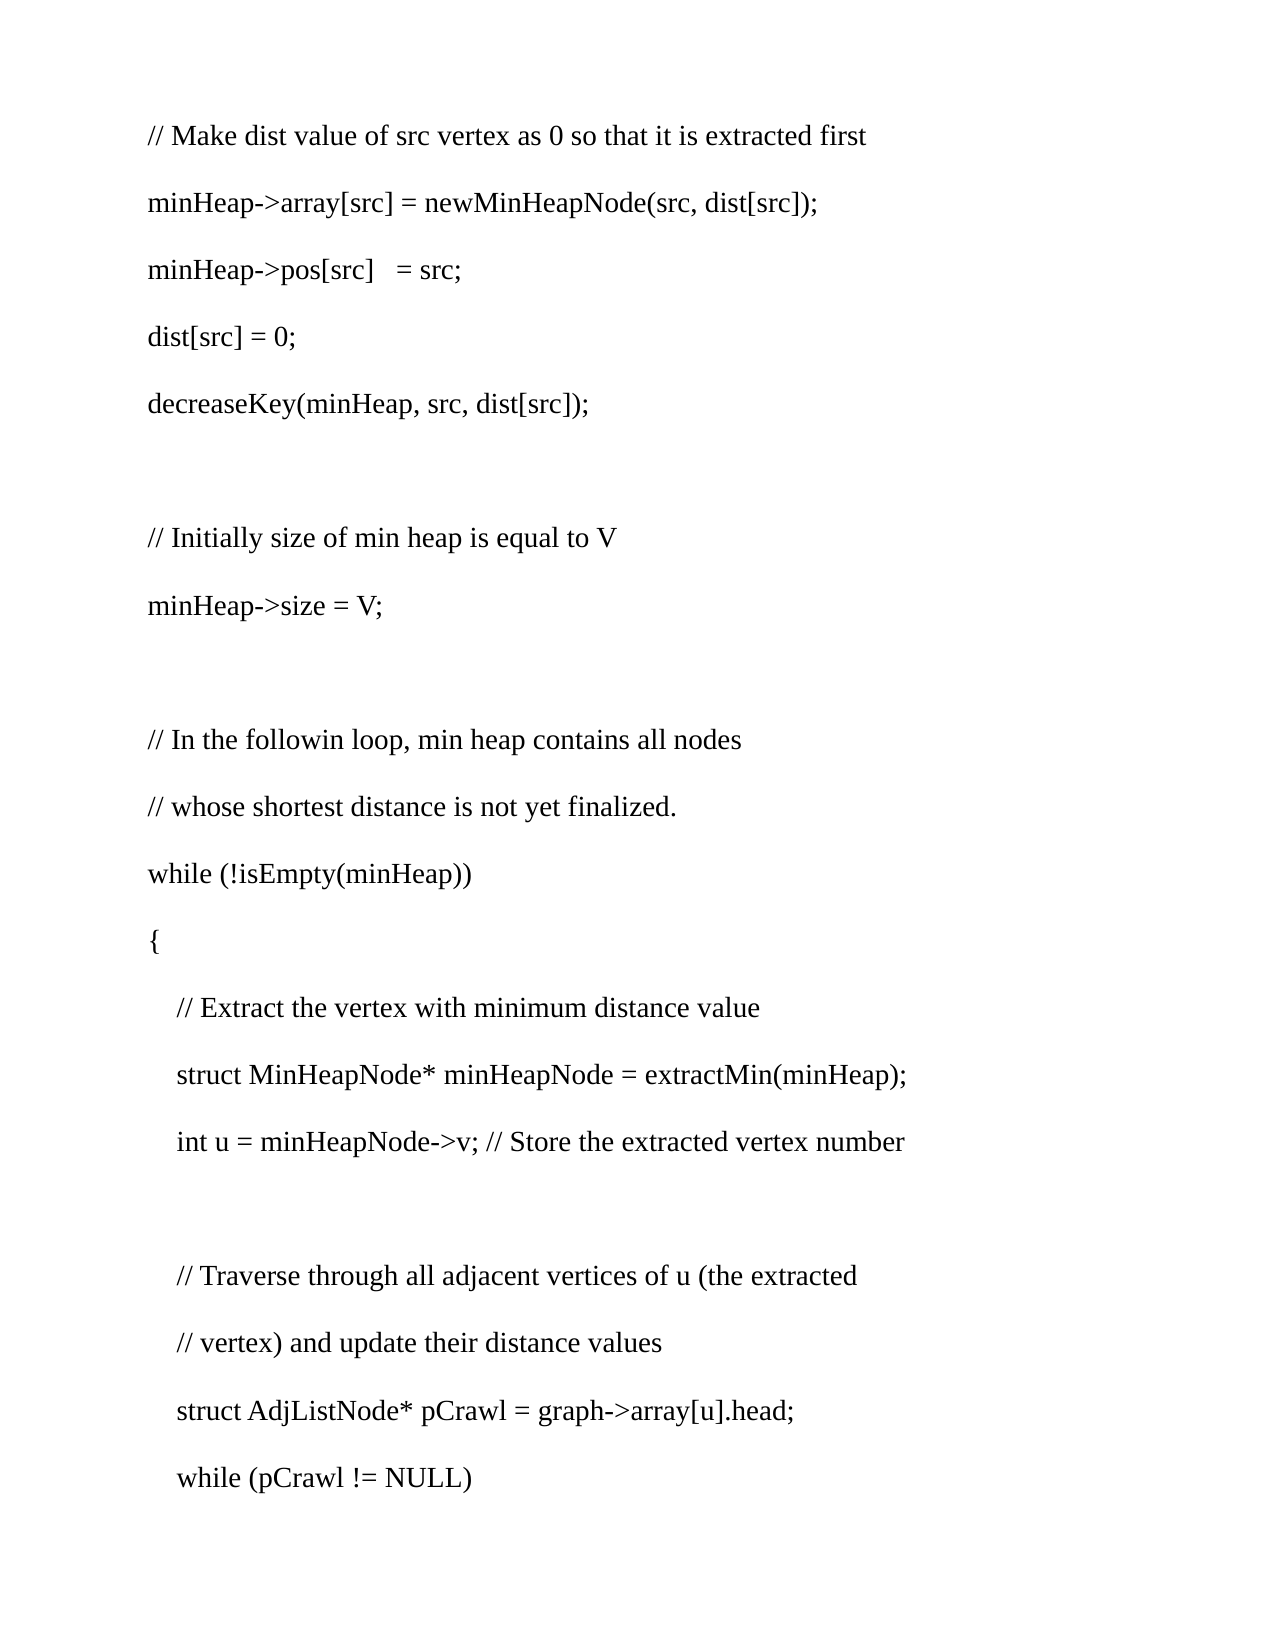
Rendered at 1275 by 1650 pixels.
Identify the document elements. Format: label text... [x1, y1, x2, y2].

text { [118, 923, 1157, 957]
text minHeap->size = V; [118, 588, 1157, 621]
text // Traverse through all adjacent vertices of u (the extracted [118, 1258, 1157, 1292]
text while (pCrawl != NULL) [118, 1460, 1157, 1493]
text // whose shortest distance is not yet finalized. [118, 789, 1157, 822]
text // In the followin loop, min heap contains all nodes [118, 722, 1157, 755]
text // Make dist value of src vertex as 0 so that it is extracted first [118, 118, 1157, 152]
text // vertex) and update their distance values [118, 1326, 1157, 1359]
text int u = minHeapNode->v; // Store the extracted vertex number [118, 1124, 1157, 1158]
text dist[src] = 0; [118, 319, 1157, 353]
text struct AdjListNode* pCrawl = graph->array[u].head; [118, 1393, 1157, 1426]
text decreaseKey(minHeap, src, dist[src]); [118, 386, 1157, 420]
text minHeap->pos[src] = src; [118, 252, 1157, 286]
text while (!isEmpty(minHeap)) [118, 856, 1157, 889]
text // Initially size of min heap is equal to V [118, 521, 1157, 554]
text // Extract the vertex with minimum distance value [118, 990, 1157, 1024]
text struct MinHeapNode* minHeapNode = extractMin(minHeap); [118, 1057, 1157, 1091]
text minHeap->array[src] = newMinHeapNode(src, dist[src]); [118, 185, 1157, 219]
